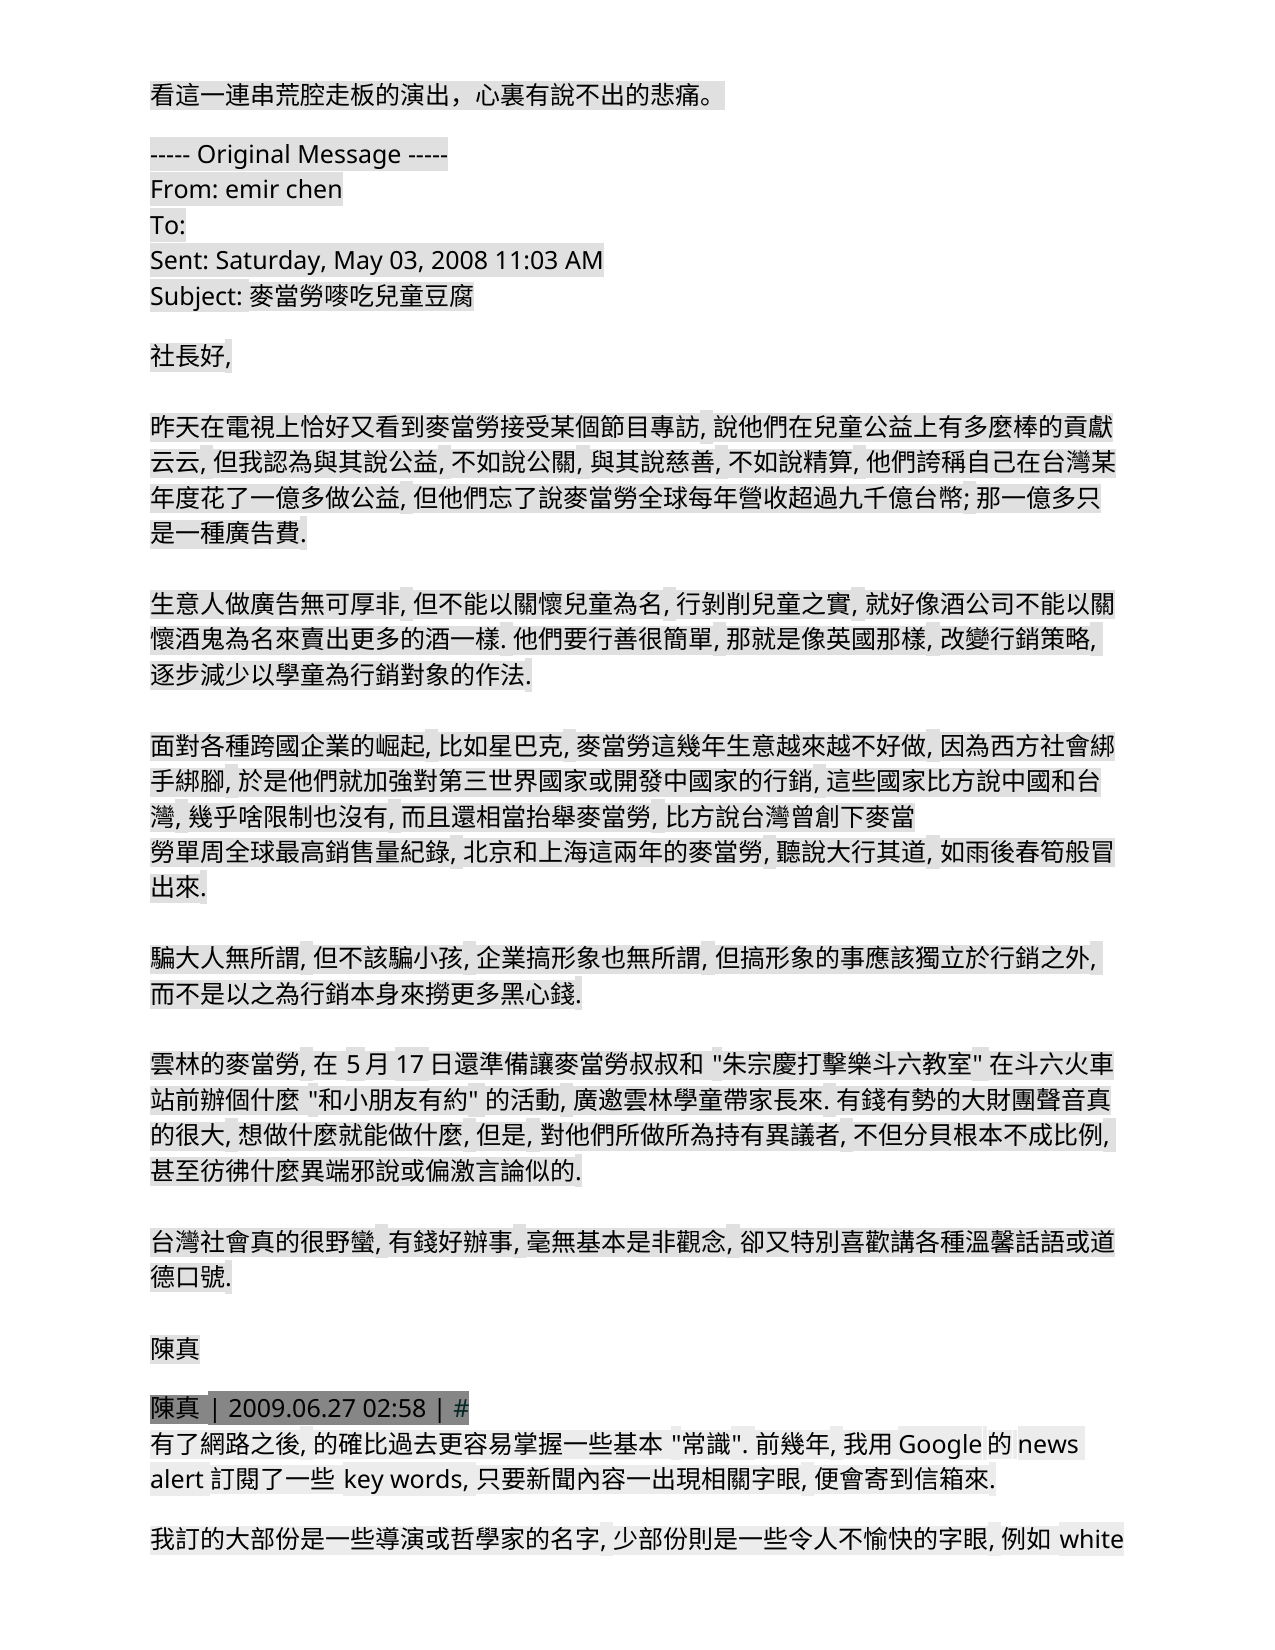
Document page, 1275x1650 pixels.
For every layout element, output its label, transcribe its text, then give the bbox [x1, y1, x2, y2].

text ----- Original Message ----- From: emir chen To: Sent: Saturday, May 03, 2008 11:03 AM Subject: 麥當勞嘜吃兒童豆腐 [150, 135, 1125, 312]
text 看這一連串荒腔走板的演出，心裏有說不出的悲痛。 [150, 75, 1125, 110]
text 社長好, 昨天在電視上恰好又看到麥當勞接受某個節目專訪, 說他們在兒童公益上有多麼棒的貢獻云云, 但我認為與其說公益, 不如說公關, 與其說慈善, 不如說精算, 他們誇稱自己在台灣某年度花了一億多做公益, 但他們忘了說麥當勞全球每年營收超過九千億台幣; 那一億多只是一種廣告費. 生意人做廣告無可厚非, 但不能以關懷兒童為名, 行剝削兒童之實, 就好像酒公司不能以關懷酒鬼為名來賣出更多的酒一樣. 他們要行善很簡單, 那就是像英國那樣, 改變行銷策略, 逐步減少以學童為行銷對象的作法. 面對各種跨國企業的崛起, 比如星巴克, 麥當勞這幾年生意越來越不好做, 因為西方社會綁手綁腳, 於是他們就加強對第三世界國家或開發中國家的行銷, 這些國家比方說中國和台灣, 幾乎啥限制也沒有, 而且還相當抬舉麥當勞, 比方說台灣曾創下麥當 勞單周全球最高銷售量紀錄, 北京和上海這兩年的麥當勞, 聽說大行其道, 如雨後春筍般冒出來. 騙大人無所謂, 但不該騙小孩, 企業搞形象也無所謂, 但搞形象的事應該獨立於行銷之外, 而不是以之為行銷本身來撈更多黑心錢. 雲林的麥當勞, 在 5月17日還準備讓麥當勞叔叔和 "朱宗慶打擊樂斗六教室" 在斗六火車站前辦個什麼 "和小朋友有約" 的活動, 廣邀雲林學童帶家長來. 有錢有勢的大財團聲音真的很大, 想做什麼就能做什麼, 但是, 對他們所做所為持有異議者, 不但分貝根本不成比例, 甚至彷彿什麼異端邪說或偏激言論似的. 台灣社會真的很野蠻, 有錢好辦事, 毫無基本是非觀念, 卻又特別喜歡講各種溫馨話語或道德口號. 陳真 [150, 337, 1125, 1364]
text 陳真 | 2009.06.27 02:58 | # [150, 1389, 1125, 1425]
text 有了網路之後, 的確比過去更容易掌握一些基本 "常識". 前幾年, 我用Google的news alert 訂閱了一些 key words, 只要新聞內容一出現相關字眼, 便會寄到信箱來. [150, 1425, 1125, 1496]
text 我訂的大部份是一些導演或哲學家的名字, 少部份則是一些令人不愉快的字眼, 例如 white [150, 1521, 1125, 1556]
